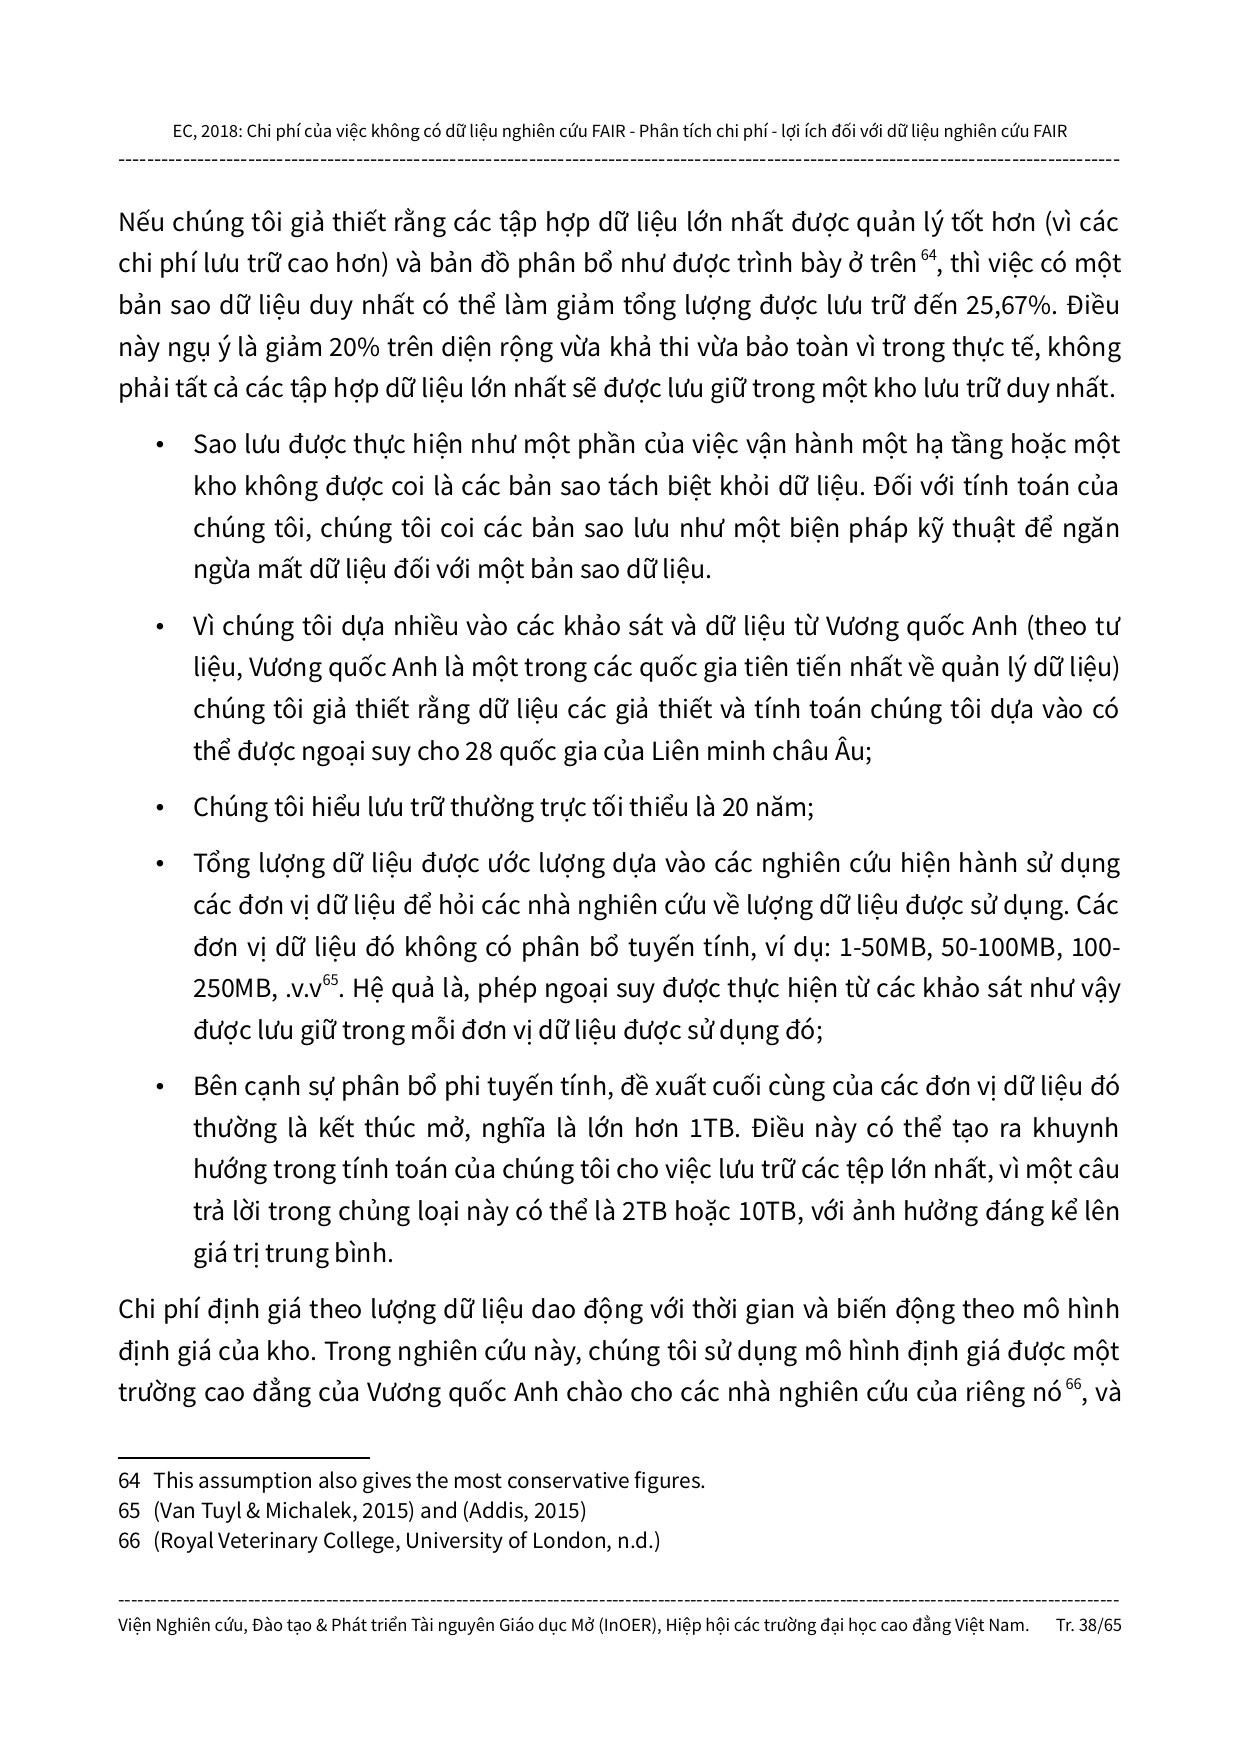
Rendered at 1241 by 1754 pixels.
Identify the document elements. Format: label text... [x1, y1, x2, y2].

list Tổng lượng dữ liệu được ước lượng dựa vào các nghiên cứu hiện hành sử dụng các đơn vị dữ liệu để hỏi các nhà nghiên cứu về lượng dữ liệu được sử dụng. Các đơn vị dữ liệu đó không có phân bổ tuyến tính, ví dụ: 1-50MB, 50-100MB, 100-250MB, .v.v. Hệ quả là, phép ngoại suy được thực hiện từ các khảo sát như vậy được lưu giữ trong mỗi đơn vị dữ liệu được sử dụng đó; [156, 844, 1122, 1047]
list Sao lưu được thực hiện như một phần của việc vận hành một hạ tầng hoặc một kho không được coi là các bản sao tách biệt khỏi dữ liệu. Đối với tính toán của chúng tôi, chúng tôi coi các bản sao lưu như một biện pháp kỹ thuật để ngăn ngừa mất dữ liệu đối với một bản sao dữ liệu. [156, 425, 1122, 586]
list Chúng tôi hiểu lưu trữ thường trực tối thiểu là 20 năm; [156, 787, 1122, 824]
text (Royal Veterinary College, University of London, n.d.) [118, 1525, 1122, 1555]
list Vì chúng tôi dựa nhiều vào các khảo sát và dữ liệu từ Vương quốc Anh (theo tư liệu, Vương quốc Anh là một trong các quốc gia tiên tiến nhất về quản lý dữ liệu) chúng tôi giả thiết rằng dữ liệu các giả thiết và tính toán chúng tôi dựa vào có thể được ngoại suy cho 28 quốc gia của Liên minh châu Âu; [156, 606, 1122, 767]
text Chi phí định giá theo lượng dữ liệu dao động với thời gian và biến động theo mô hình định giá của kho. Trong nghiên cứu này, chúng tôi sử dụng mô hình định giá được một trường cao đẳng của Vương quốc Anh chào cho các nhà nghiên cứu của riêng nó, và các mô hình định giá lưu trữ dữ liệu của AWS, Azure và Google. Cuối cùng, vì tính sẵn sàng hạn chế của các số liệu về lượng dữ liệu cho từng nhà nghiên cứu và sự dư thừa, mục đích tính toán của chúng tôi bị giới hạn cho nghiên cứu học thuật. Việc mở rộng các kết quả của chúng tôi cho toàn bộ khu vực nghiên cứu ở Liên minh châu Âu có thể giả thiết rằng tất cả các nhà nghiên cứu ở châu Âu sản xuất lượng dữ liệu y hệt nhau mỗi năm. [118, 1289, 1122, 1409]
list (Van Tuyl & Michalek, 2015) and (Addis, 2015) [118, 1494, 1122, 1525]
list Bên cạnh sự phân bổ phi tuyến tính, đề xuất cuối cùng của các đơn vị dữ liệu đó thường là kết thúc mở, nghĩa là lớn hơn 1TB. Điều này có thể tạo ra khuynh hướng trong tính toán của chúng tôi cho việc lưu trữ các tệp lớn nhất, vì một câu trả lời trong chủng loại này có thể là 2TB hoặc 10TB, với ảnh hưởng đáng kể lên giá trị trung bình. [156, 1067, 1122, 1269]
text This assumption also gives the most conservative figures. [118, 1464, 1122, 1494]
text Nếu chúng tôi giả thiết rằng các tập hợp dữ liệu lớn nhất được quản lý tốt hơn (vì các chi phí lưu trữ cao hơn) và bản đồ phân bổ như được trình bày ở trên, thì việc có một bản sao dữ liệu duy nhất có thể làm giảm tổng lượng được lưu trữ đến 25,67%. Điều này ngụ ý là giảm 20% trên diện rộng vừa khả thi vừa bảo toàn vì trong thực tế, không phải tất cả các tập hợp dữ liệu lớn nhất sẽ được lưu giữ trong một kho lưu trữ duy nhất. [118, 202, 1122, 405]
